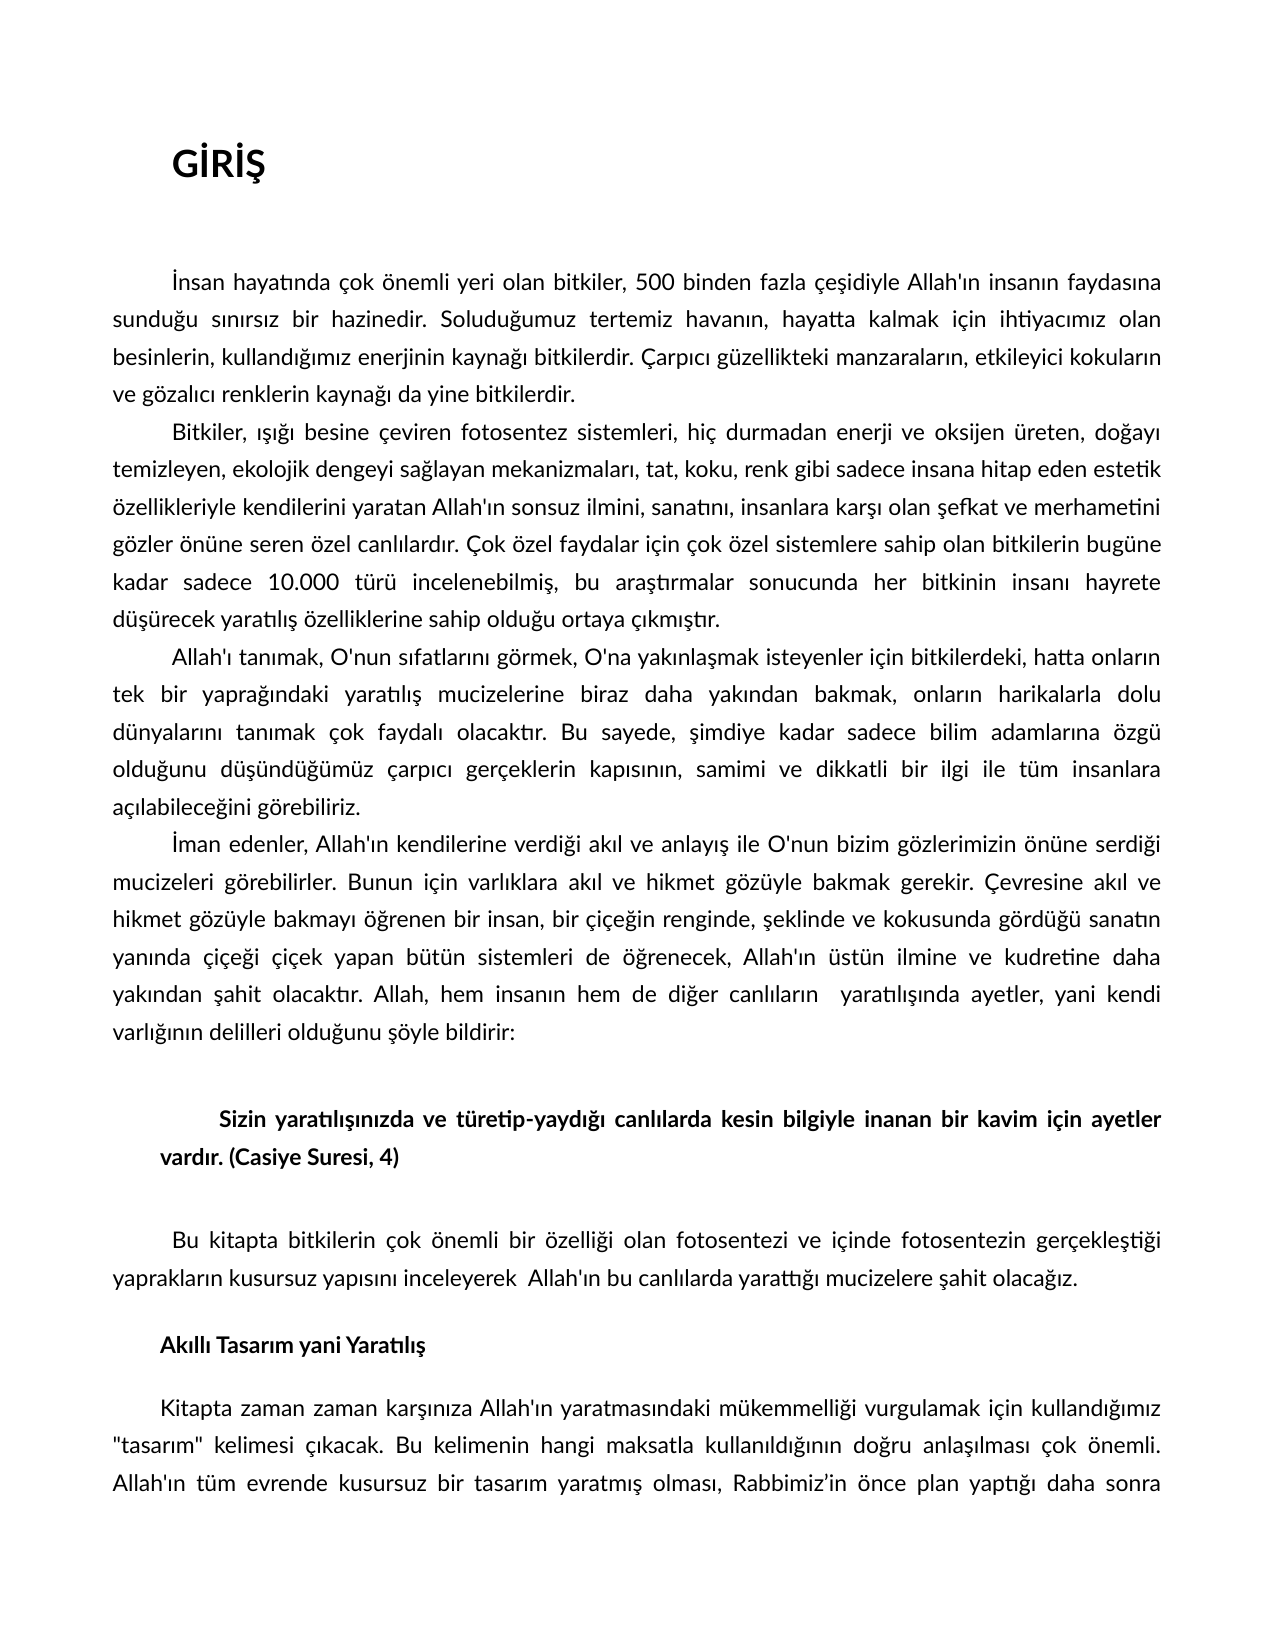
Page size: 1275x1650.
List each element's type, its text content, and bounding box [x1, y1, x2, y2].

text Bu kitapta bitkilerin çok önemli bir özelliği olan fotosentezi ve içinde fotosentezin gerçekleştiği yaprakların kusursuz yapısını inceleyerek Allah'ın bu canlılarda yarattığı mucizelere şahit olacağız. [112, 1219, 1162, 1294]
text Akıllı Tasarım yani Yaratılış [112, 1331, 1162, 1359]
text Kitapta zaman zaman karşınıza Allah'ın yaratmasındaki mükemmelliği vurgulamak için kullandığımız "tasarım" kelimesi çıkacak. Bu kelimenin hangi maksatla kullanıldığının doğru anlaşılması çok önemli. Allah'ın tüm evrende kusursuz bir tasarım yaratmış olması, Rabbimiz’in önce plan yaptığı daha sonra [112, 1386, 1162, 1499]
text İnsan hayatında çok önemli yeri olan bitkiler, 500 binden fazla çeşidiyle Allah'ın insanın faydasına sunduğu sınırsız bir hazinedir. Soluduğumuz tertemiz havanın, hayatta kalmak için ihtiyacımız olan besinlerin, kullandığımız enerjinin kaynağı bitkilerdir. Çarpıcı güzellikteki manzaraların, etkileyici kokuların ve gözalıcı renklerin kaynağı da yine bitkilerdir. [112, 260, 1162, 410]
text Sizin yaratılışınızda ve türetip-yaydığı canlılarda kesin bilgiyle inanan bir kavim için ayetler vardır. (Casiye Suresi, 4) [160, 1098, 1162, 1173]
text Allah'ı tanımak, O'nun sıfatlarını görmek, O'na yakınlaşmak isteyenler için bitkilerdeki, hatta onların tek bir yaprağındaki yaratılış mucizelerine biraz daha yakından bakmak, onların harikalarla dolu dünyalarını tanımak çok faydalı olacaktır. Bu sayede, şimdiye kadar sadece bilim adamlarına özgü olduğunu düşündüğümüz çarpıcı gerçeklerin kapısının, samimi ve dikkatli bir ilgi ile tüm insanlara açılabileceğini görebiliriz. [112, 635, 1162, 823]
text GİRİŞ [112, 148, 1162, 185]
text İman edenler, Allah'ın kendilerine verdiği akıl ve anlayış ile O'nun bizim gözlerimizin önüne serdiği mucizeleri görebilirler. Bunun için varlıklara akıl ve hikmet gözüyle bakmak gerekir. Çevresine akıl ve hikmet gözüyle bakmayı öğrenen bir insan, bir çiçeğin renginde, şeklinde ve kokusunda gördüğü sanatın yanında çiçeği çiçek yapan bütün sistemleri de öğrenecek, Allah'ın üstün ilmine ve kudretine daha yakından şahit olacaktır. Allah, hem insanın hem de diğer canlıların yaratılışında ayetler, yani kendi varlığının delilleri olduğunu şöyle bildirir: [112, 823, 1162, 1048]
text Bitkiler, ışığı besine çeviren fotosentez sistemleri, hiç durmadan enerji ve oksijen üreten, doğayı temizleyen, ekolojik dengeyi sağlayan mekanizmaları, tat, koku, renk gibi sadece insana hitap eden estetik özellikleriyle kendilerini yaratan Allah'ın sonsuz ilmini, sanatını, insanlara karşı olan şefkat ve merhametini gözler önüne seren özel canlılardır. Çok özel faydalar için çok özel sistemlere sahip olan bitkilerin bugüne kadar sadece 10.000 türü incelenebilmiş, bu araştırmalar sonucunda her bitkinin insanı hayrete düşürecek yaratılış özelliklerine sahip olduğu ortaya çıkmıştır. [112, 410, 1162, 635]
